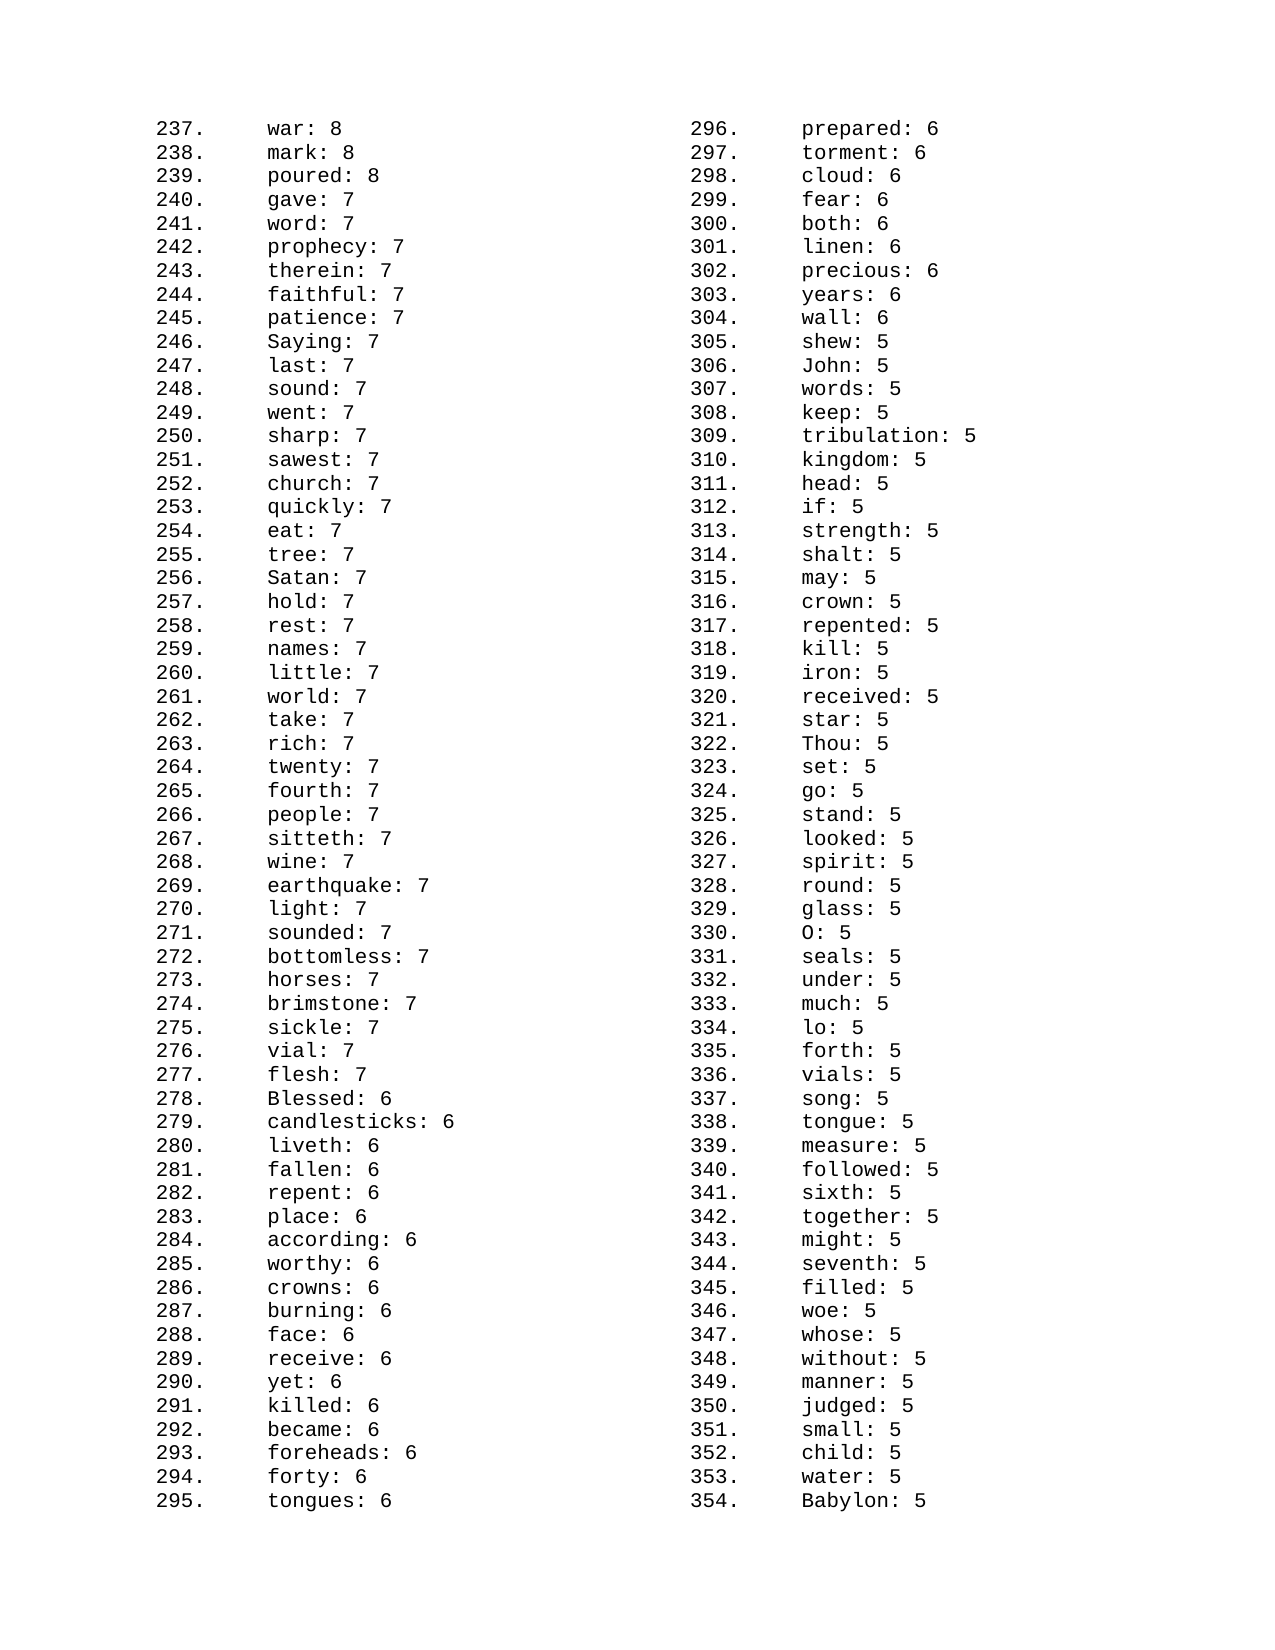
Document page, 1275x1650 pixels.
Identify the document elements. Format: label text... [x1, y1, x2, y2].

list take: 7 [156, 709, 622, 733]
list words: 5 [690, 378, 1157, 402]
list patience: 7 [156, 307, 622, 331]
list rich: 7 [156, 733, 622, 757]
list church: 7 [156, 473, 622, 496]
list quickly: 7 [156, 496, 622, 520]
list set: 5 [690, 757, 1157, 780]
list therein: 7 [156, 260, 622, 284]
list repent: 6 [156, 1182, 622, 1206]
list wine: 7 [156, 851, 622, 875]
list kill: 5 [690, 638, 1157, 662]
list might: 5 [690, 1229, 1157, 1253]
list face: 6 [156, 1324, 622, 1348]
list go: 5 [690, 780, 1157, 804]
list last: 7 [156, 354, 622, 378]
list manner: 5 [690, 1371, 1157, 1395]
list worthy: 6 [156, 1253, 622, 1277]
list names: 7 [156, 638, 622, 662]
list tongue: 5 [690, 1111, 1157, 1135]
list killed: 6 [156, 1395, 622, 1419]
list song: 5 [690, 1088, 1157, 1111]
list water: 5 [690, 1466, 1157, 1489]
list word: 7 [156, 213, 622, 236]
list wall: 6 [690, 307, 1157, 331]
list small: 5 [690, 1419, 1157, 1442]
list Thou: 5 [690, 733, 1157, 757]
list world: 7 [156, 686, 622, 709]
list forty: 6 [156, 1466, 622, 1489]
list spirit: 5 [690, 851, 1157, 875]
list whose: 5 [690, 1324, 1157, 1348]
list poured: 8 [156, 165, 622, 189]
list iron: 5 [690, 662, 1157, 686]
list received: 5 [690, 686, 1157, 709]
list may: 5 [690, 567, 1157, 591]
list O: 5 [690, 922, 1157, 946]
list if: 5 [690, 496, 1157, 520]
list judged: 5 [690, 1395, 1157, 1419]
list woe: 5 [690, 1300, 1157, 1324]
list went: 7 [156, 402, 622, 426]
list years: 6 [690, 284, 1157, 307]
list torment: 6 [690, 142, 1157, 165]
list followed: 5 [690, 1158, 1157, 1182]
list glass: 5 [690, 898, 1157, 922]
list vial: 7 [156, 1040, 622, 1064]
list gave: 7 [156, 189, 622, 213]
list according: 6 [156, 1229, 622, 1253]
list without: 5 [690, 1348, 1157, 1371]
list horses: 7 [156, 969, 622, 993]
list child: 5 [690, 1442, 1157, 1466]
list hold: 7 [156, 591, 622, 615]
list little: 7 [156, 662, 622, 686]
list tree: 7 [156, 544, 622, 567]
list sharp: 7 [156, 426, 622, 449]
list under: 5 [690, 969, 1157, 993]
list prophecy: 7 [156, 236, 622, 260]
list tribulation: 5 [690, 426, 1157, 449]
list yet: 6 [156, 1371, 622, 1395]
list receive: 6 [156, 1348, 622, 1371]
list seals: 5 [690, 946, 1157, 969]
list forth: 5 [690, 1040, 1157, 1064]
list light: 7 [156, 898, 622, 922]
list crown: 5 [690, 591, 1157, 615]
list crowns: 6 [156, 1277, 622, 1300]
list shew: 5 [690, 331, 1157, 354]
list flesh: 7 [156, 1064, 622, 1088]
list precious: 6 [690, 260, 1157, 284]
list tongues: 6 [156, 1489, 622, 1513]
list measure: 5 [690, 1135, 1157, 1158]
list place: 6 [156, 1206, 622, 1229]
list strength: 5 [690, 520, 1157, 544]
list war: 8 [156, 118, 622, 142]
list liveth: 6 [156, 1135, 622, 1158]
list sickle: 7 [156, 1017, 622, 1040]
list twenty: 7 [156, 757, 622, 780]
list faithful: 7 [156, 284, 622, 307]
list head: 5 [690, 473, 1157, 496]
list keep: 5 [690, 402, 1157, 426]
list lo: 5 [690, 1017, 1157, 1040]
list fourth: 7 [156, 780, 622, 804]
list rest: 7 [156, 615, 622, 638]
list sawest: 7 [156, 449, 622, 473]
list eat: 7 [156, 520, 622, 544]
list linen: 6 [690, 236, 1157, 260]
list vials: 5 [690, 1064, 1157, 1088]
list bottomless: 7 [156, 946, 622, 969]
list brimstone: 7 [156, 993, 622, 1017]
list fear: 6 [690, 189, 1157, 213]
list people: 7 [156, 804, 622, 827]
list Babylon: 5 [690, 1489, 1157, 1513]
list Blessed: 6 [156, 1088, 622, 1111]
list became: 6 [156, 1419, 622, 1442]
list Satan: 7 [156, 567, 622, 591]
list fallen: 6 [156, 1158, 622, 1182]
list earthquake: 7 [156, 875, 622, 898]
list sitteth: 7 [156, 827, 622, 851]
list shalt: 5 [690, 544, 1157, 567]
list stand: 5 [690, 804, 1157, 827]
list burning: 6 [156, 1300, 622, 1324]
list candlesticks: 6 [156, 1111, 622, 1135]
list round: 5 [690, 875, 1157, 898]
list foreheads: 6 [156, 1442, 622, 1466]
list prepared: 6 [690, 118, 1157, 142]
list sound: 7 [156, 378, 622, 402]
list filled: 5 [690, 1277, 1157, 1300]
list John: 5 [690, 354, 1157, 378]
list star: 5 [690, 709, 1157, 733]
list sounded: 7 [156, 922, 622, 946]
list both: 6 [690, 213, 1157, 236]
list kingdom: 5 [690, 449, 1157, 473]
list much: 5 [690, 993, 1157, 1017]
list Saying: 7 [156, 331, 622, 354]
list sixth: 5 [690, 1182, 1157, 1206]
list looked: 5 [690, 827, 1157, 851]
list seventh: 5 [690, 1253, 1157, 1277]
list repented: 5 [690, 615, 1157, 638]
list together: 5 [690, 1206, 1157, 1229]
list cloud: 6 [690, 165, 1157, 189]
list mark: 8 [156, 142, 622, 165]
